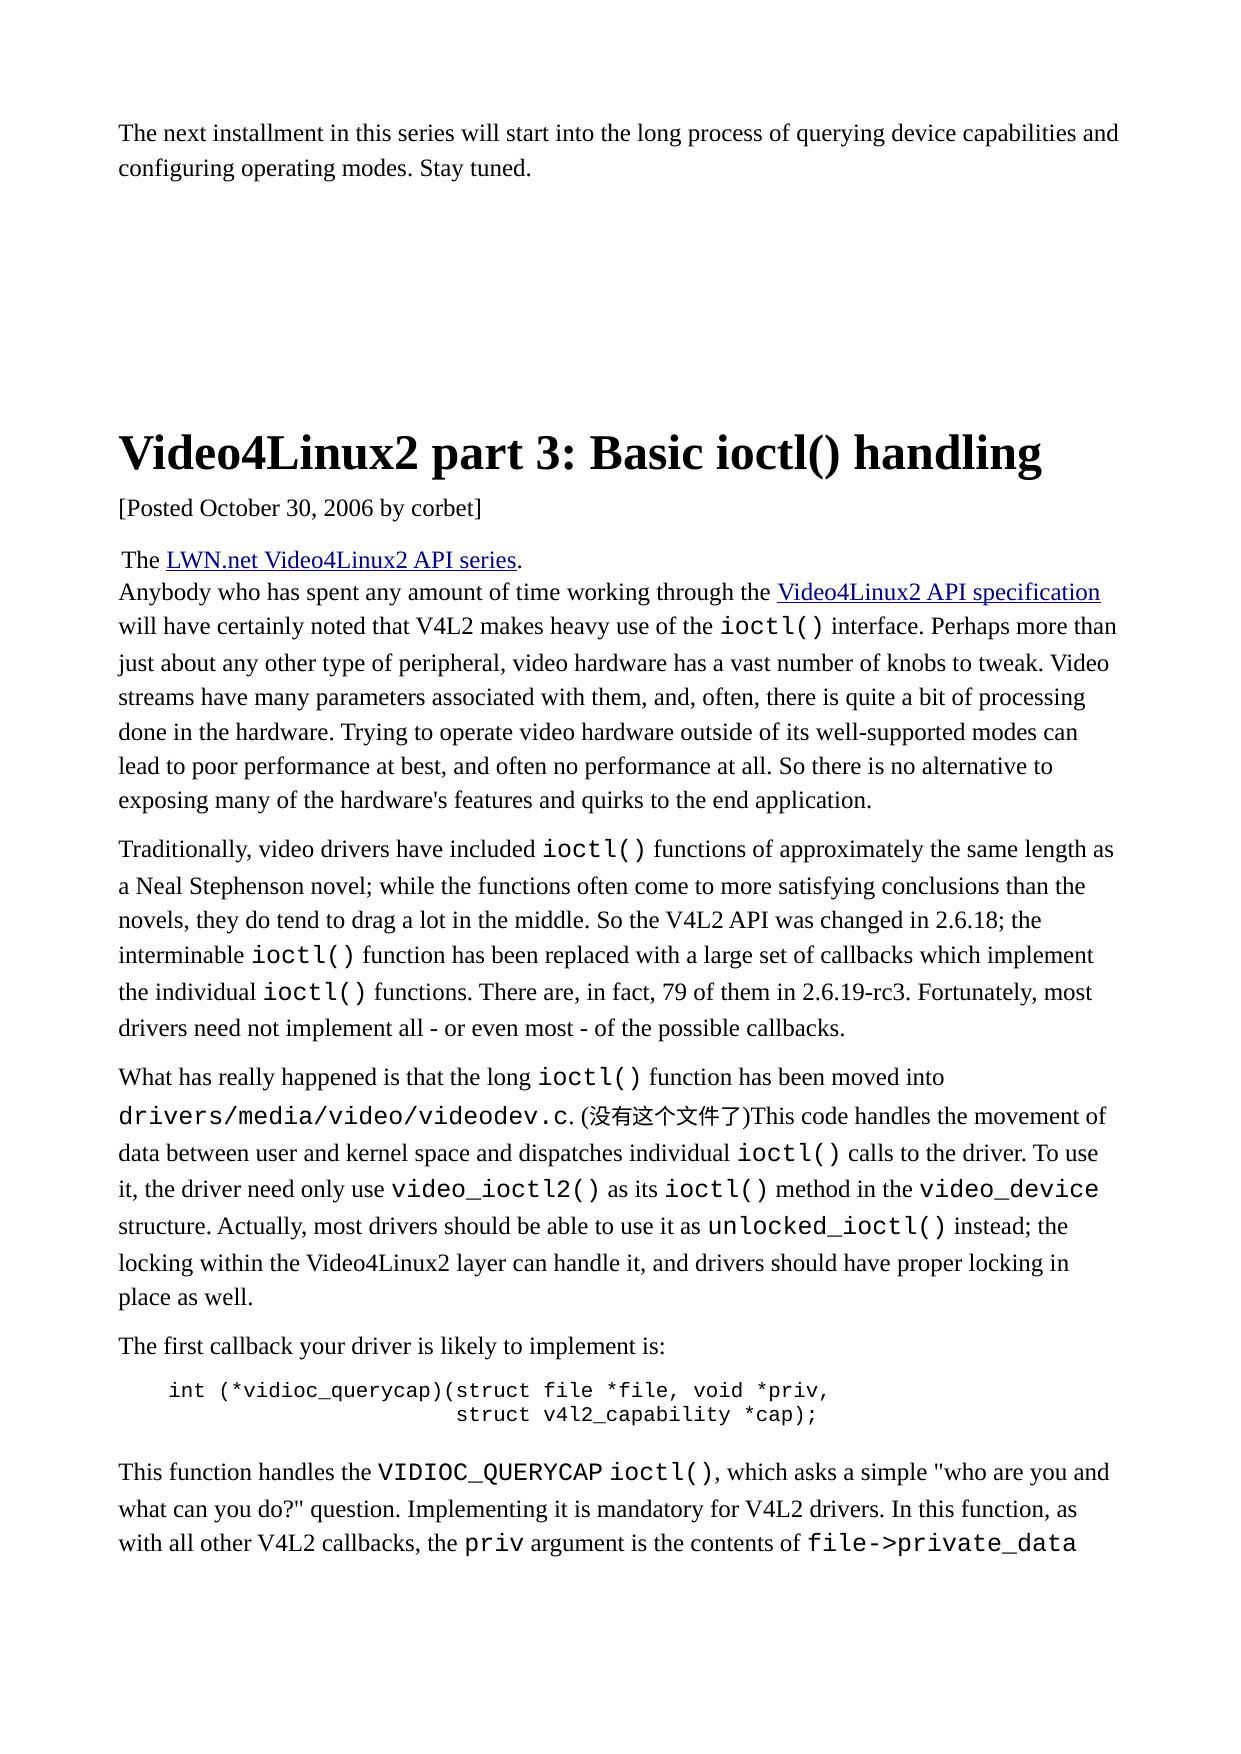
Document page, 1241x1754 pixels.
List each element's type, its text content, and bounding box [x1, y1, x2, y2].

text [Posted October 30, 2006 by corbet] [118, 493, 1122, 522]
table_header The LWN.net Video4Linux2 API series. [118, 542, 544, 577]
text Traditionally, video drivers have included ioctl() functions of approximately the same length as a Neal Stephenson novel; while the functions often come to more satisfying conclusions than the novels, they do tend to drag a lot in the middle. So the V4L2 API was changed in 2.6.18; the interminable ioctl() function has been replaced with a large set of callbacks which implement the individual ioctl() functions. There are, in fact, 79 of them in 2.6.19-rc3. Fortunately, most drivers need not implement all - or even most - of the possible callbacks. [118, 834, 1122, 1042]
text Anybody who has spent any amount of time working through the Video4Linux2 API specification will have certainly noted that V4L2 makes heavy use of the ioctl() interface. Perhaps more than just about any other type of peripheral, video hardware has a vast number of knobs to tweak. Video streams have many parameters associated with them, and, often, there is quite a bit of processing done in the hardware. Trying to operate video hardware outside of its well-supported modes can lead to poor performance at best, and often no performance at all. So there is no alternative to exposing many of the hardware's features and quirks to the end application. [118, 577, 1122, 814]
text The next installment in this series will start into the long process of querying device capabilities and configuring operating modes. Stay tuned. [118, 118, 1122, 181]
text This function handles the VIDIOC_QUERYCAP ioctl(), which asks a simple "who are you and what can you do?" question. Implementing it is mandatory for V4L2 drivers. In this function, as with all other V4L2 callbacks, the priv argument is the contents of file->private_data [118, 1457, 1122, 1559]
subtitle Video4Linux2 part 3: Basic ioctl() handling [118, 423, 1122, 480]
text int (*vidioc_querycap)(struct file *file, void *priv, [118, 1380, 1122, 1404]
text struct v4l2_capability *cap); [118, 1404, 1122, 1428]
text What has really happened is that the long ioctl() function has been moved into drivers/media/video/videodev.c. (没有这个文件了)This code handles the movement of data between user and kernel space and dispatches individual ioctl() calls to the driver. To use it, the driver need only use video_ioctl2() as its ioctl() method in the video_device structure. Actually, most drivers should be able to use it as unlocked_ioctl() instead; the locking within the Video4Linux2 layer can handle it, and drivers should have proper locking in place as well. [118, 1062, 1122, 1311]
text The first callback your driver is likely to implement is: [118, 1331, 1122, 1360]
